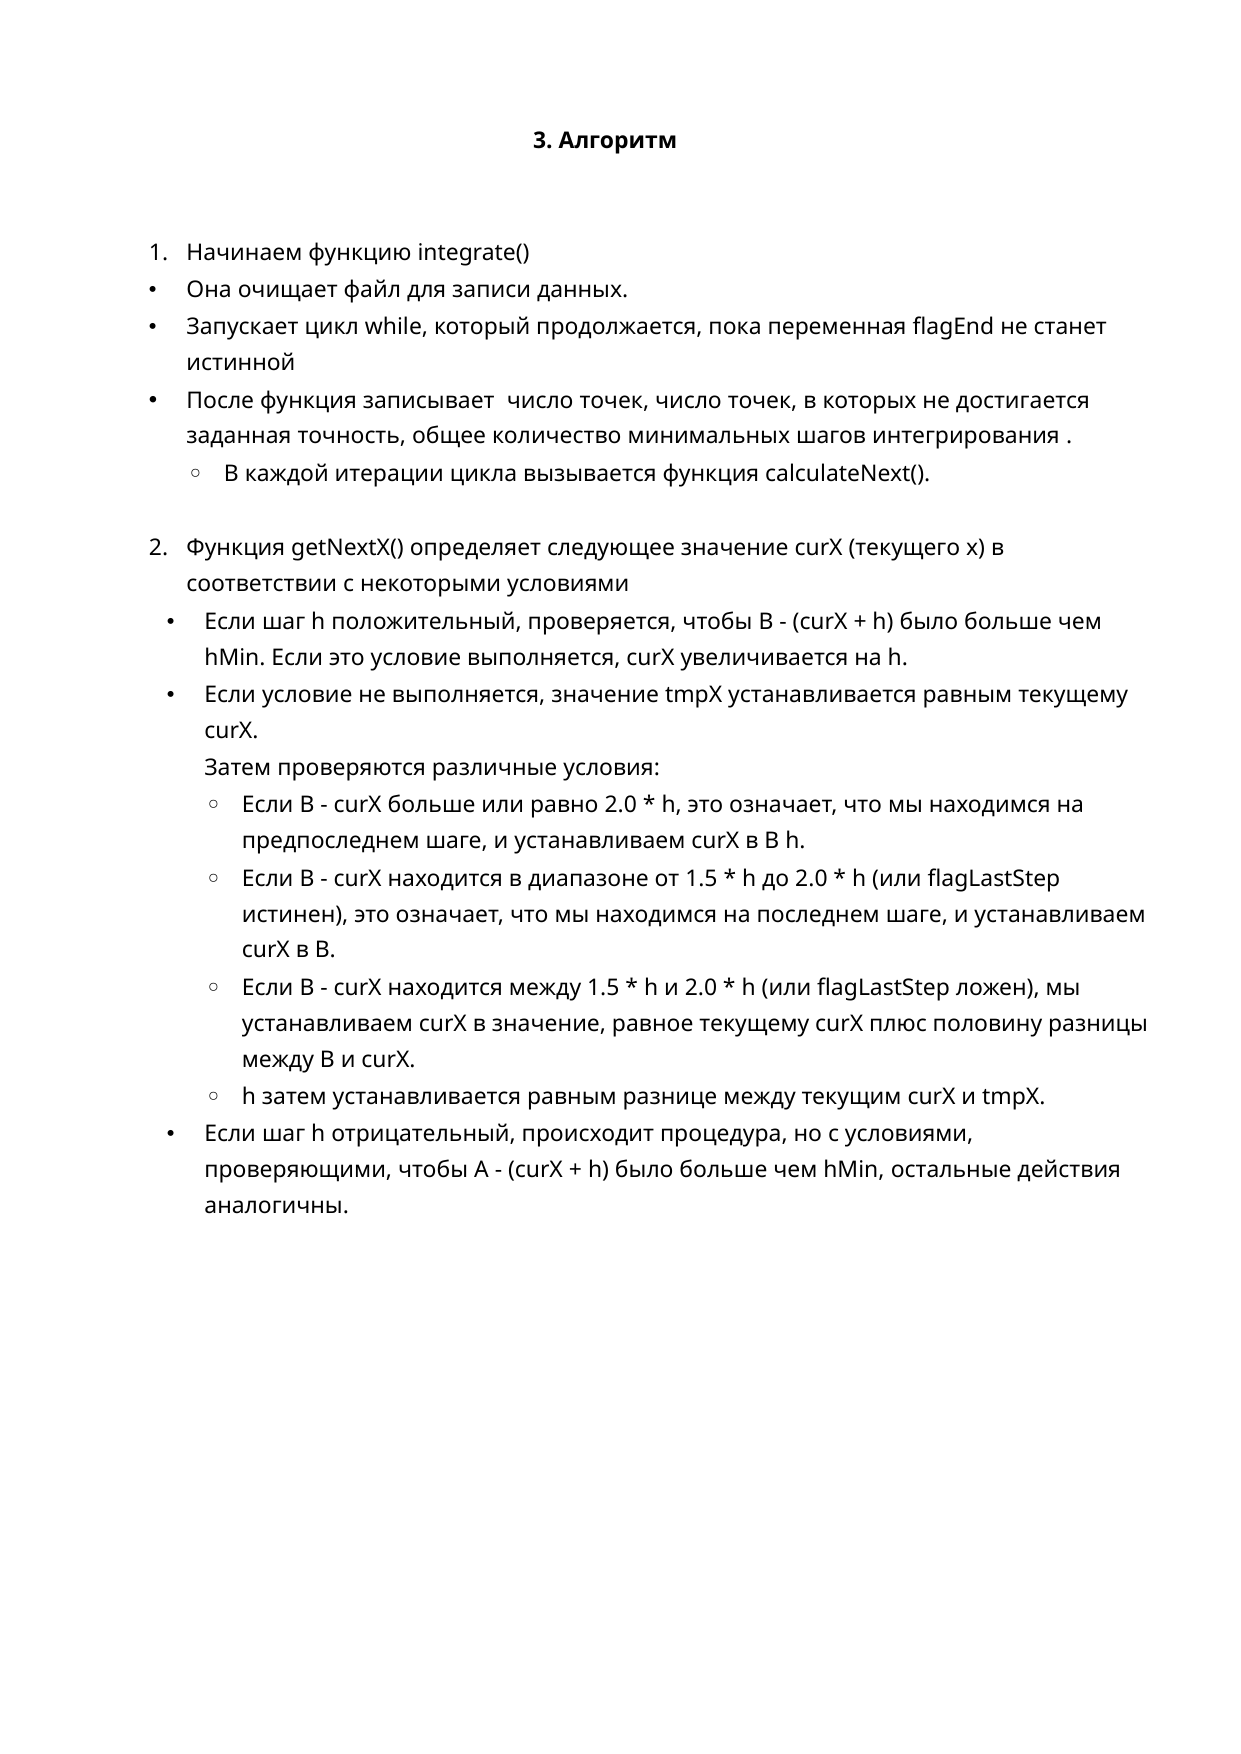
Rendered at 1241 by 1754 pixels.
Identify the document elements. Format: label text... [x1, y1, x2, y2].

list Запускает цикл while, который продолжается, пока переменная flagEnd не станет истинной [149, 310, 1151, 377]
list Начинаем функцию integrate() [149, 236, 1151, 267]
list Она очищает файл для записи данных. [149, 273, 1151, 304]
list Если B - curX больше или равно 2.0 * h, это означает, что мы находимся на предпоследнем шаге, и устанавливаем curX в B h. [204, 788, 1151, 856]
list Если шаг h положительный, проверяется, чтобы B - (curX + h) было больше чем hMin. Если это условие выполняется, curX увеличивается на h. [167, 604, 1151, 672]
text 3. Алгоритм [111, 124, 1105, 155]
list Затем проверяются различные условия: [167, 751, 1151, 782]
list Если шаг h отрицательный, происходит процедура, но с условиями, проверяющими, чтобы A - (curX + h) было больше чем hMin, остальные действия аналогичны. [167, 1117, 1151, 1220]
list В каждой итерации цикла вызывается функция calculateNext(). [186, 457, 1151, 488]
list h затем устанавливается равным разнице между текущим curX и tmpX. [204, 1080, 1151, 1111]
list Если условие не выполняется, значение tmpX устанавливается равным текущему curX. [167, 678, 1151, 745]
list Если B - curX находится в диапазоне от 1.5 * h до 2.0 * h (или flagLastStep истинен), это означает, что мы находимся на последнем шаге, и устанавливаем curX в B. [204, 862, 1151, 965]
list После функция записывает число точек, число точек, в которых не достигается заданная точность, общее количество минимальных шагов интегрирования . [149, 383, 1151, 451]
list Функция getNextX() определяет следующее значение curX (текущего x) в соответствии с некоторыми условиями [149, 531, 1151, 598]
list Если B - curX находится между 1.5 * h и 2.0 * h (или flagLastStep ложен), мы устанавливаем curX в значение, равное текущему curX плюс половину разницы между B и curX. [204, 971, 1151, 1074]
